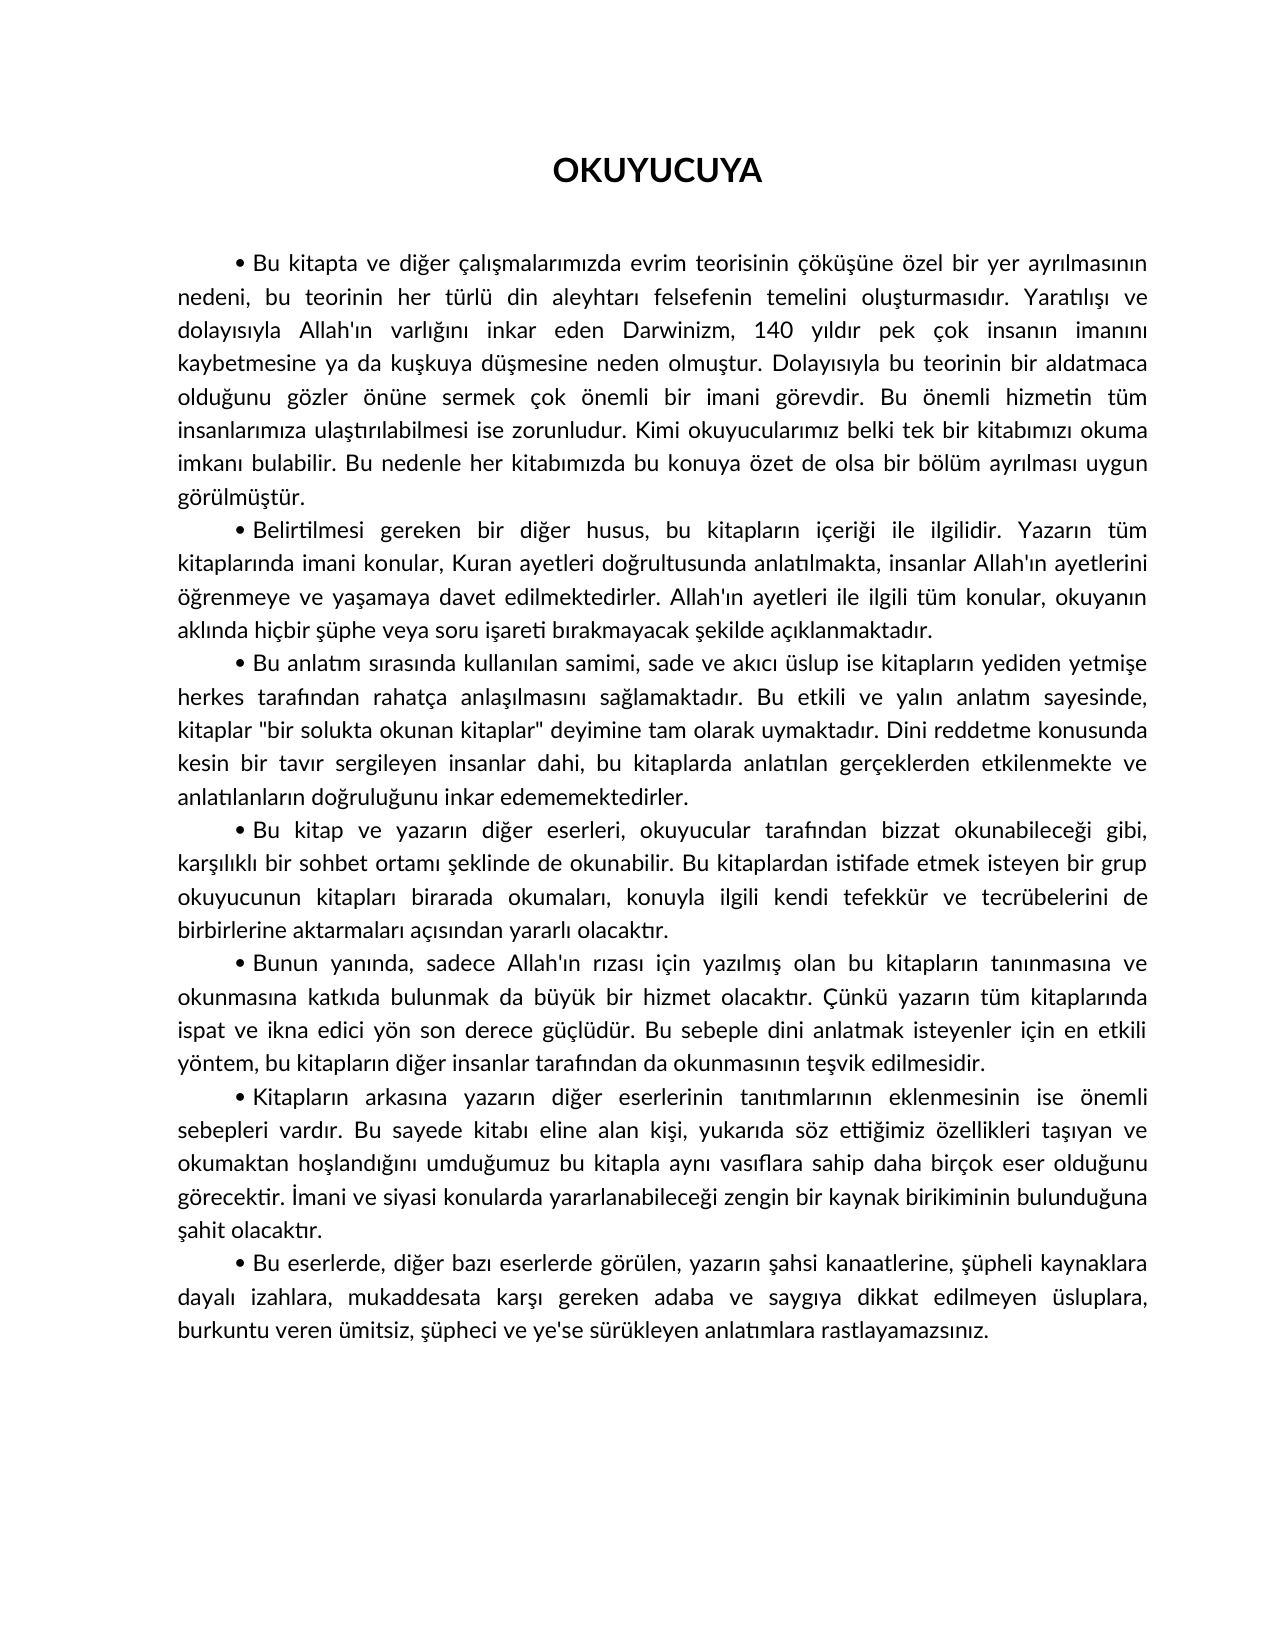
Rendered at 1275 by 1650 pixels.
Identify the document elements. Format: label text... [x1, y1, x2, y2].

list Bu anlatım sırasında kullanılan samimi, sade ve akıcı üslup ise kitapların yediden yetmişe herkes tarafından rahatça anlaşılmasını sağlamaktadır. Bu etkili ve yalın anlatım sayesinde, kitaplar "bir solukta okunan kitaplar" deyimine tam olarak uymaktadır. Dini reddetme konusunda kesin bir tavır sergileyen insanlar dahi, bu kitaplarda anlatılan gerçeklerden etkilenmekte ve anlatılanların doğruluğunu inkar edememektedirler. [177, 645, 1149, 812]
subtitle OKUYUCUYA [477, 150, 1149, 190]
list Kitapların arkasına yazarın diğer eserlerinin tanıtımlarının eklenmesinin ise önemli sebepleri vardır. Bu sayede kitabı eline alan kişi, yukarıda söz ettiğimiz özellikleri taşıyan ve okumaktan hoşlandığını umduğumuz bu kitapla aynı vasıflara sahip daha birçok eser olduğunu görecektir. İmani ve siyasi konularda yararlanabileceği zengin bir kaynak birikiminin bulunduğuna şahit olacaktır. [177, 1078, 1149, 1245]
list Bu kitap ve yazarın diğer eserleri, okuyucular tarafından bizzat okunabileceği gibi, karşılıklı bir sohbet ortamı şeklinde de okunabilir. Bu kitaplardan istifade etmek isteyen bir grup okuyucunun kitapları birarada okumaları, konuyla ilgili kendi tefekkür ve tecrübelerini de birbirlerine aktarmaları açısından yararlı olacaktır. [177, 812, 1149, 945]
list Bu kitapta ve diğer çalışmalarımızda evrim teorisinin çöküşüne özel bir yer ayrılmasının nedeni, bu teorinin her türlü din aleyhtarı felsefenin temelini oluşturmasıdır. Yaratılışı ve dolayısıyla Allah'ın varlığını inkar eden Darwinizm, 140 yıldır pek çok insanın imanını kaybetmesine ya da kuşkuya düşmesine neden olmuştur. Dolayısıyla bu teorinin bir aldatmaca olduğunu gözler önüne sermek çok önemli bir imani görevdir. Bu önemli hizmetin tüm insanlarımıza ulaştırılabilmesi ise zorunludur. Kimi okuyucularımız belki tek bir kitabımızı okuma imkanı bulabilir. Bu nedenle her kitabımızda bu konuya özet de olsa bir bölüm ayrılması uygun görülmüştür. [177, 245, 1149, 512]
list Bu eserlerde, diğer bazı eserlerde görülen, yazarın şahsi kanaatlerine, şüpheli kaynaklara dayalı izahlara, mukaddesata karşı gereken adaba ve saygıya dikkat edilmeyen üsluplara, burkuntu veren ümitsiz, şüpheci ve ye'se sürükleyen anlatımlara rastlayamazsınız. [177, 1245, 1149, 1345]
list Bunun yanında, sadece Allah'ın rızası için yazılmış olan bu kitapların tanınmasına ve okunmasına katkıda bulunmak da büyük bir hizmet olacaktır. Çünkü yazarın tüm kitaplarında ispat ve ikna edici yön son derece güçlüdür. Bu sebeple dini anlatmak isteyenler için en etkili yöntem, bu kitapların diğer insanlar tarafından da okunmasının teşvik edilmesidir. [177, 945, 1149, 1078]
list Belirtilmesi gereken bir diğer husus, bu kitapların içeriği ile ilgilidir. Yazarın tüm kitaplarında imani konular, Kuran ayetleri doğrultusunda anlatılmakta, insanlar Allah'ın ayetlerini öğrenmeye ve yaşamaya davet edilmektedirler. Allah'ın ayetleri ile ilgili tüm konular, okuyanın aklında hiçbir şüphe veya soru işareti bırakmayacak şekilde açıklanmaktadır. [177, 512, 1149, 645]
